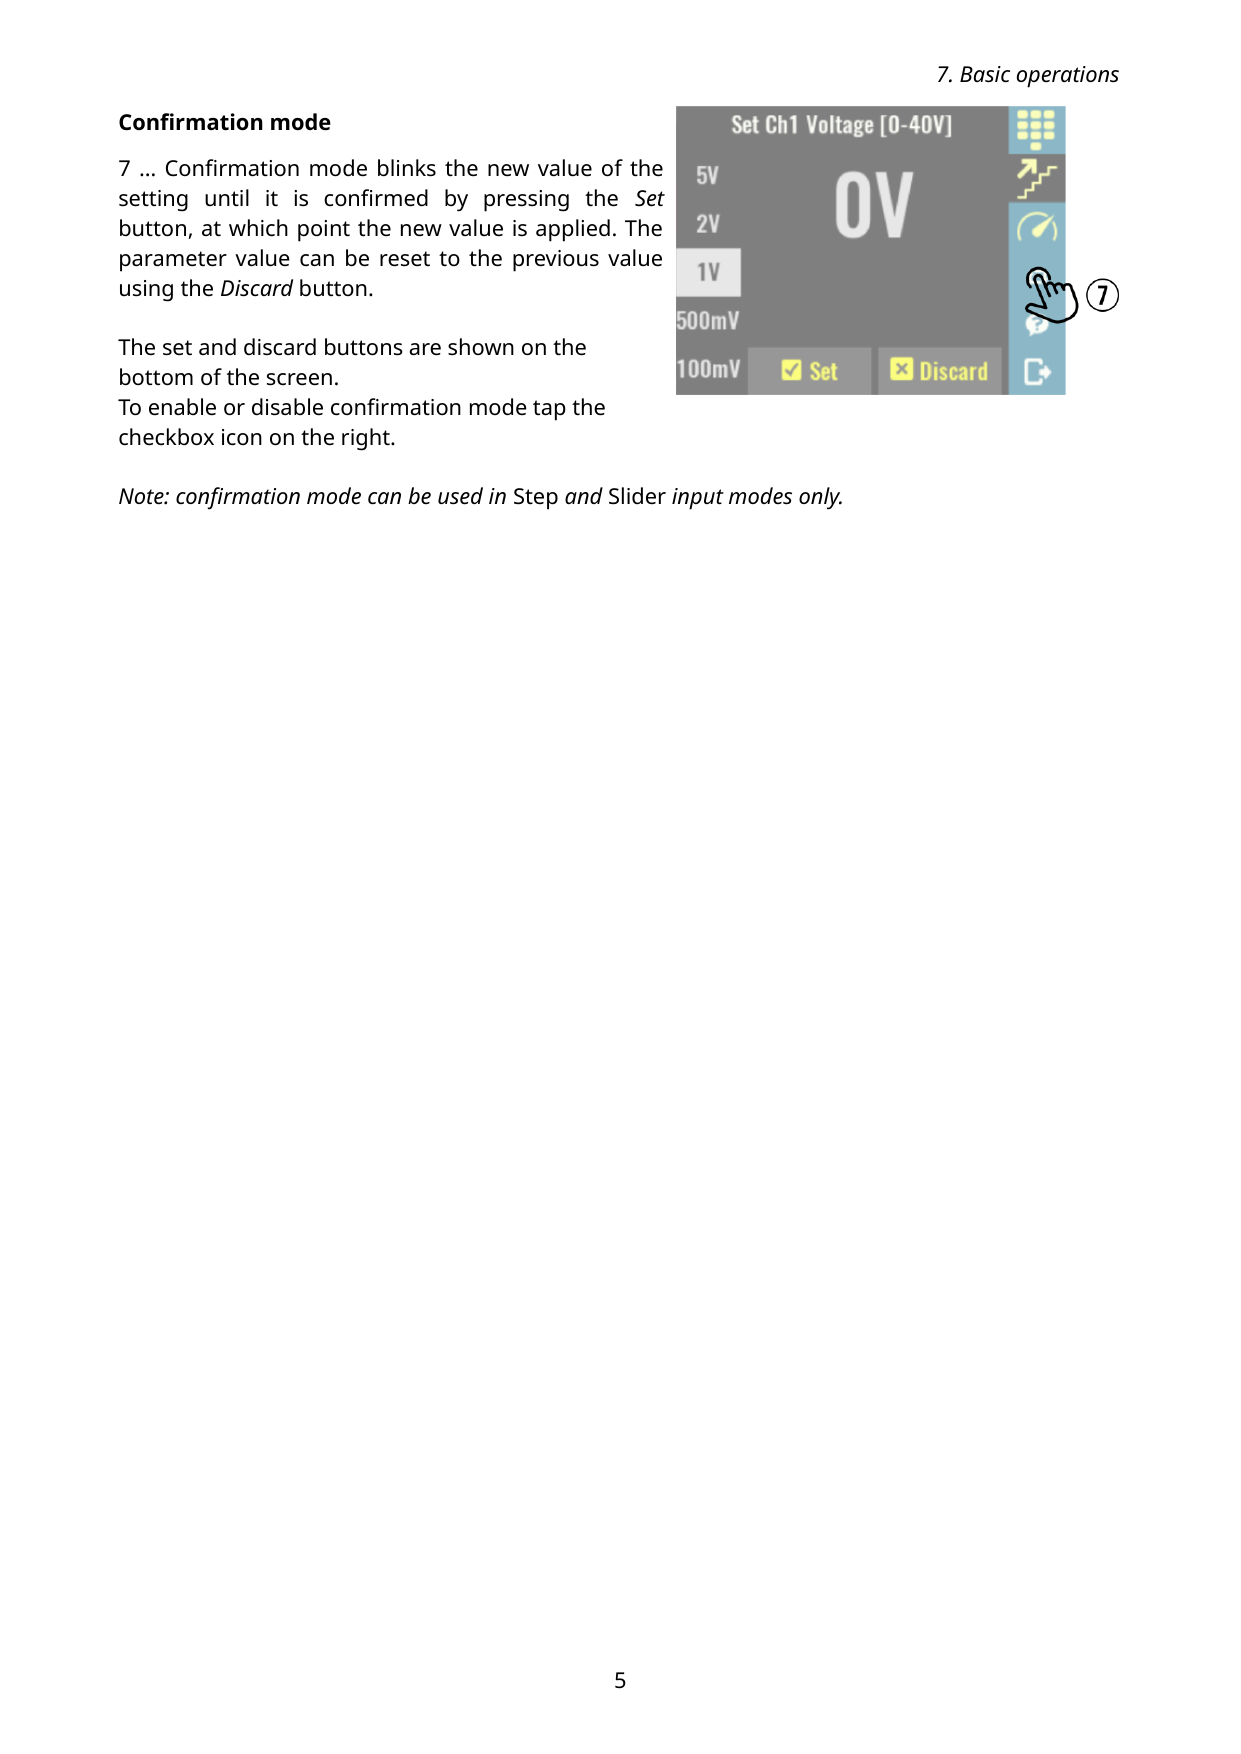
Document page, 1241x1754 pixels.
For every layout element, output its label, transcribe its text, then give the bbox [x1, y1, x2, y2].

text To enable or disable confirmation mode tap the checkbox icon on the right. [118, 392, 1122, 451]
text Note: confirmation mode can be used in Step and Slider input modes only. [118, 481, 1122, 511]
text 7 … Confirmation mode blinks the new value of the setting until it is confirmed by pressing the Set button, at which point the new value is applied. The parameter value can be reset to the previous value using the Discard button. [118, 153, 676, 302]
text The set and discard buttons are shown on the bottom of the screen. [118, 332, 676, 392]
picture [676, 106, 1119, 395]
text Confirmation mode [118, 107, 676, 136]
